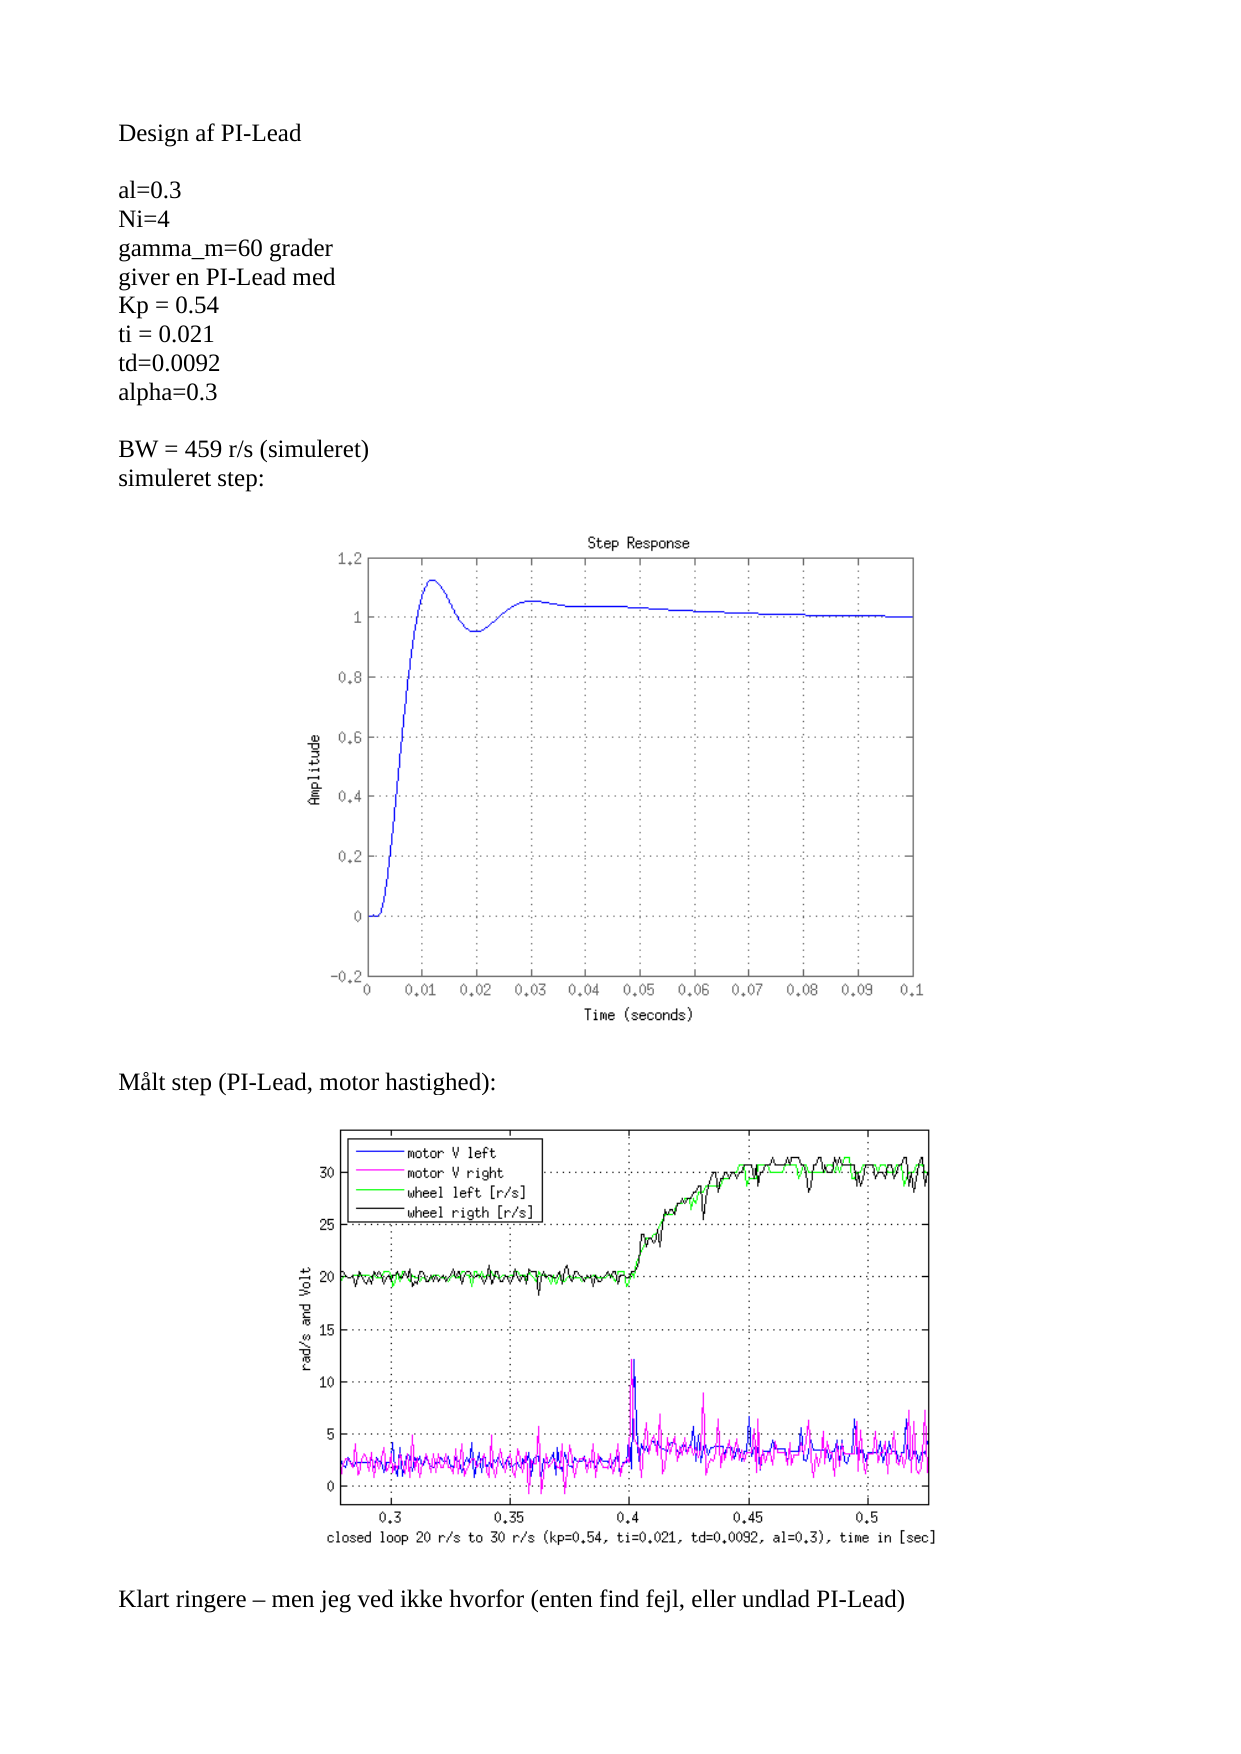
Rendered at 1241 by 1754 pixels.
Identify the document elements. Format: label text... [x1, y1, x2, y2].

text Målt step (PI-Lead, motor hastighed): [118, 1067, 1122, 1096]
text gamma_m=60 grader [118, 233, 1122, 262]
text alpha=0.3 [118, 377, 1122, 406]
text giver en PI-Lead med [118, 262, 1122, 291]
text BW = 459 r/s (simuleret) [118, 434, 1122, 463]
picture [258, 491, 982, 1036]
text Klart ringere – men jeg ved ikke hvorfor (enten find fejl, eller undlad PI-Lead) [118, 1584, 1122, 1613]
text ti = 0.021 [118, 319, 1122, 348]
text td=0.0092 [118, 348, 1122, 377]
picture [241, 1095, 1000, 1555]
text al=0.3 [118, 176, 1122, 204]
text Kp = 0.54 [118, 291, 1122, 319]
text simuleret step: [118, 463, 1122, 492]
text Design af PI-Lead [118, 118, 1122, 147]
text Ni=4 [118, 204, 1122, 233]
